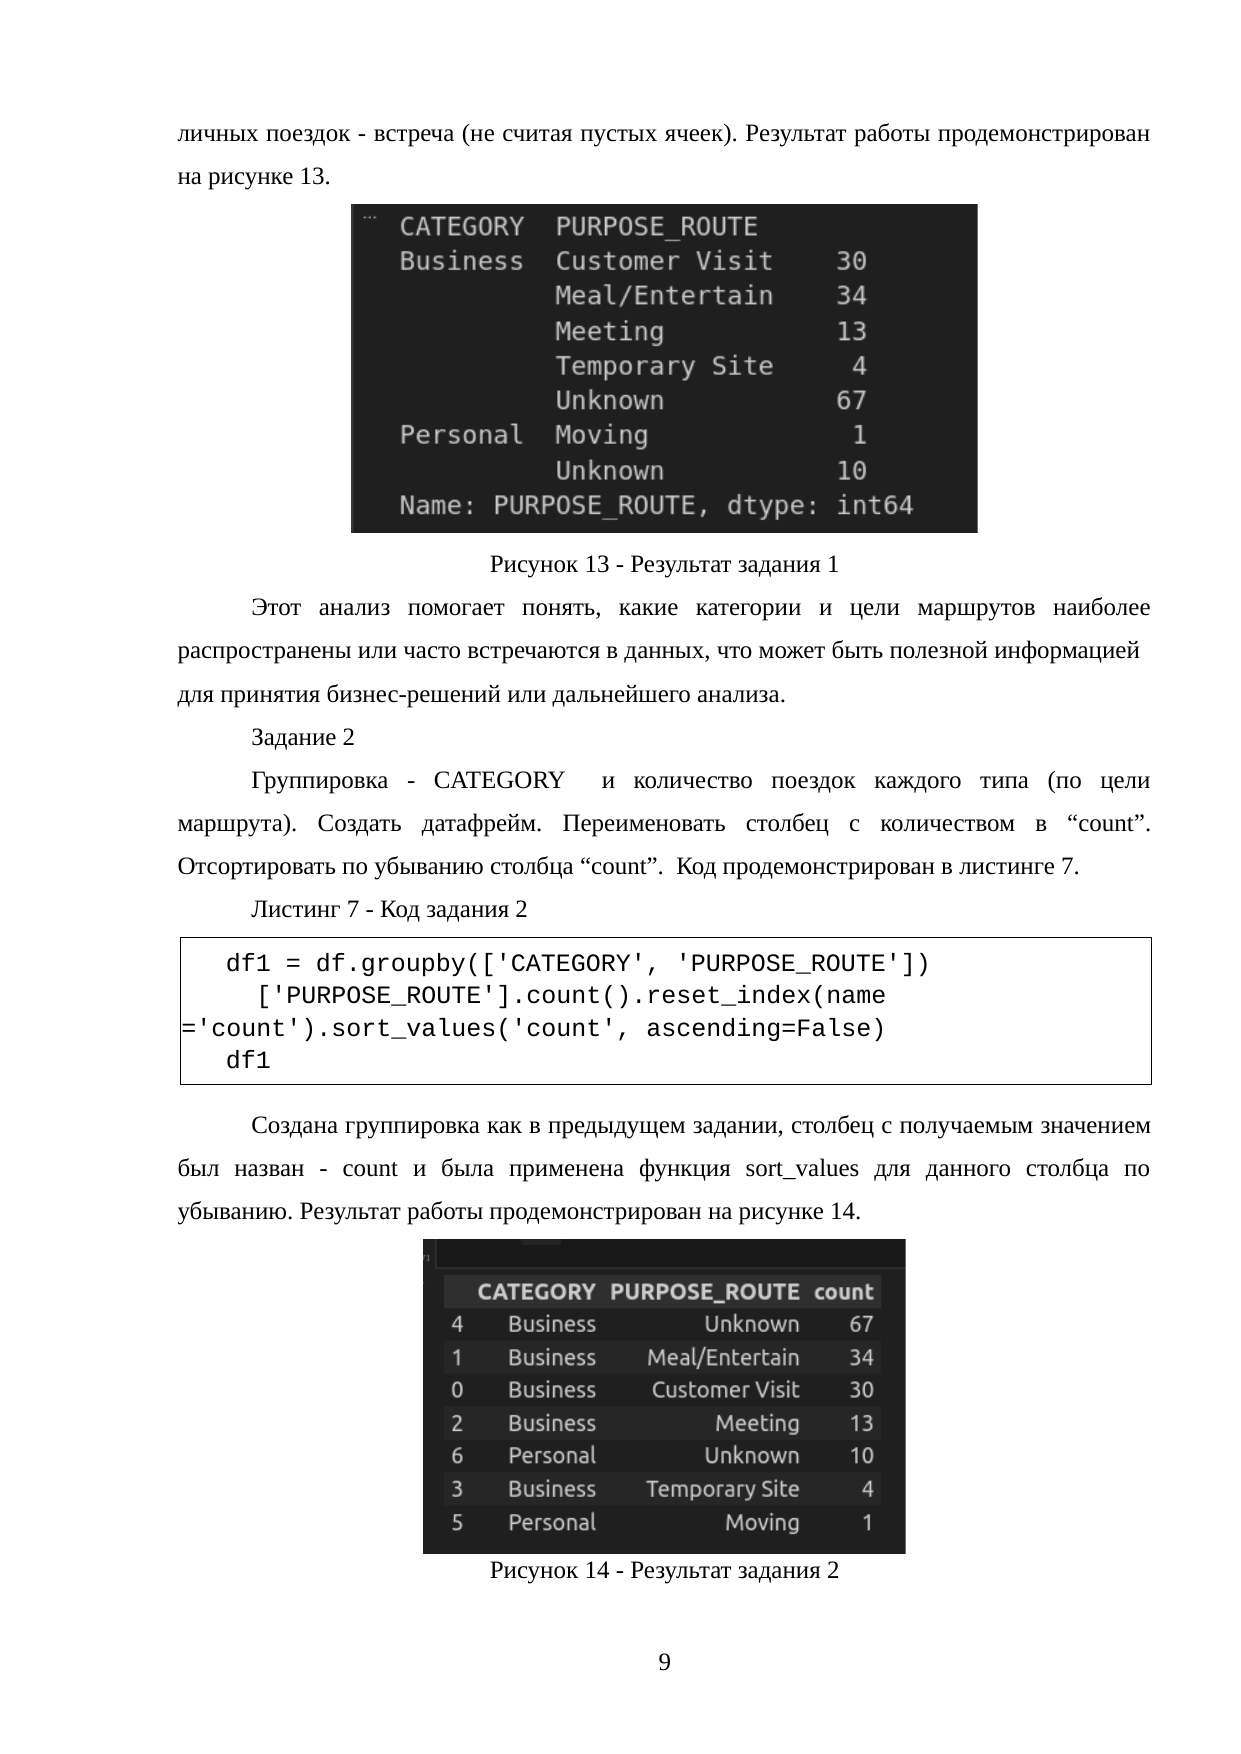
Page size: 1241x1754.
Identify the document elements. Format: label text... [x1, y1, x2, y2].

text Задание 2 [177, 722, 1152, 751]
text Рисунок 14 - Результат задания 2 [177, 1556, 1152, 1584]
picture [423, 1239, 906, 1554]
text для принятия бизнес-решений или дальнейшего анализа. [177, 679, 1152, 707]
text Листинг 7 - Код задания 2 [177, 894, 1152, 923]
text Создана группировка как в предыдущем задании, столбец с получаемым значением был назван - count и была применена функция sort_values для данного столбца по убыванию. Результат работы продемонстрирован на рисунке 14. [177, 1110, 1152, 1225]
picture [351, 204, 978, 533]
text личных поездок - встреча (не считая пустых ячеек). Результат работы продемонстрирован на рисунке 13. [177, 118, 1152, 190]
text Этот анализ помогает понять, какие категории и цели маршрутов наиболее распространены или часто встречаются в данных, что может быть полезной информацией [177, 592, 1152, 664]
text Рисунок 13 - Результат задания 1 [177, 549, 1152, 578]
text Группировка - CATEGORY и количество поездок каждого типа (по цели маршрута). Создать датафрейм. Переименовать столбец с количеством в “сount”. Отсортировать по убыванию столбца “count”. Код продемонстрирован в листинге 7. [177, 765, 1152, 880]
